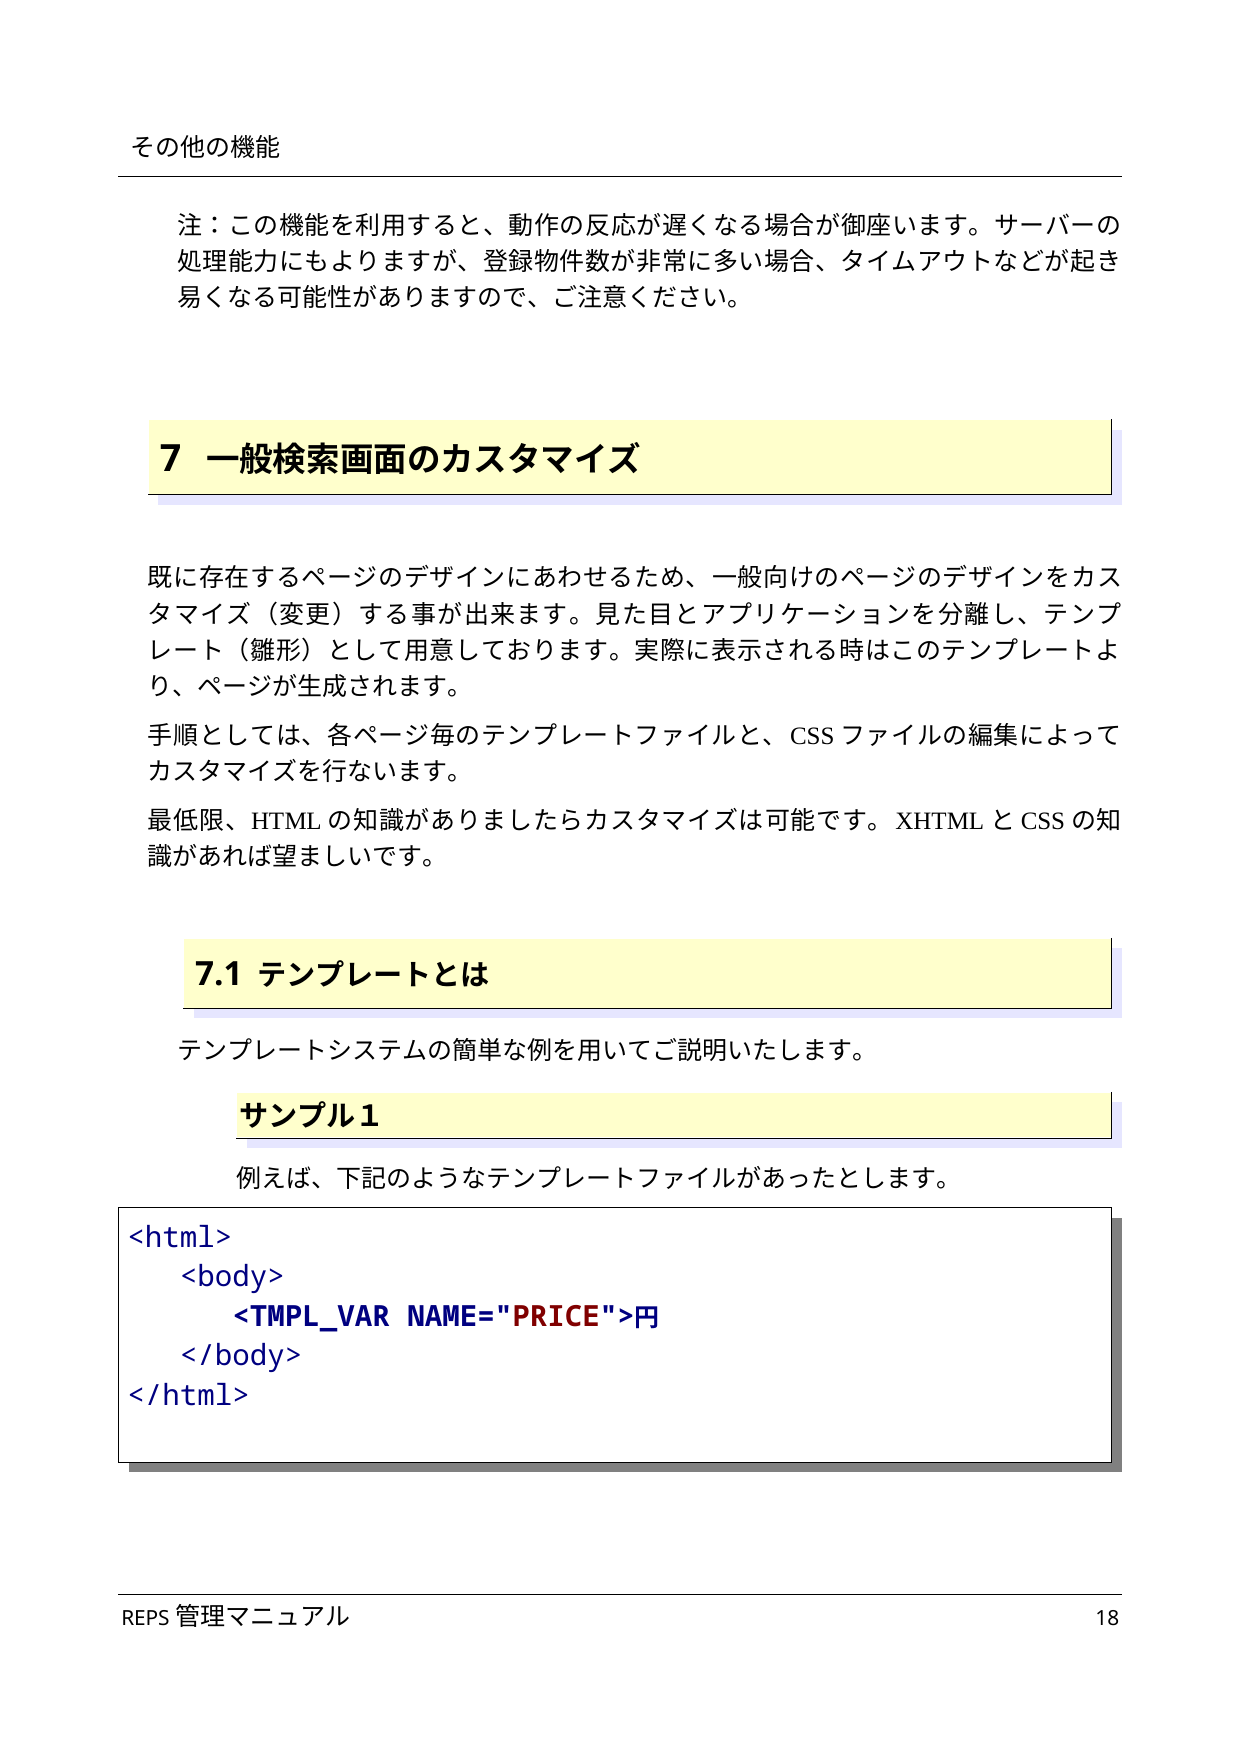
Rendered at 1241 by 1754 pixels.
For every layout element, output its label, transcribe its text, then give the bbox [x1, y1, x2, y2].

text <body> [119, 1246, 1111, 1286]
text 例えば、下記のようなテンプレートファイルがあったとします。 [236, 1161, 1122, 1194]
subtitle サンプル１ [237, 1093, 1111, 1137]
text <html> [119, 1208, 1111, 1246]
text <TMPL_VAR NAME="PRICE">円 [119, 1286, 1111, 1325]
subtitle 一般検索画面のカスタマイズ [149, 420, 1111, 494]
text 手順としては、各ページ毎のテンプレートファイルと、CSSファイルの編集によってカスタマイズを行ないます。 [148, 715, 1122, 788]
text 最低限、HTMLの知識がありましたらカスタマイズは可能です。XHTMLとCSSの知識があれば望ましいです。 [148, 800, 1122, 872]
text </body> [119, 1325, 1111, 1365]
text </html> [119, 1365, 1111, 1413]
text 注：この機能を利用すると、動作の反応が遅くなる場合が御座います。サーバーの処理能力にもよりますが、登録物件数が非常に多い場合、タイムアウトなどが起き易くなる可能性がありますので、ご注意ください。 [177, 205, 1122, 313]
text テンプレートシステムの簡単な例を用いてご説明いたします。 [177, 1031, 1122, 1067]
subtitle テンプレートとは [184, 939, 1111, 1008]
text 既に存在するページのデザインにあわせるため、一般向けのページのデザインをカスタマイズ（変更）する事が出来ます。見た目とアプリケーションを分離し、テンプレート（雛形）として用意しております。実際に表示される時はこのテンプレートより、ページが生成されます。 [148, 558, 1122, 703]
